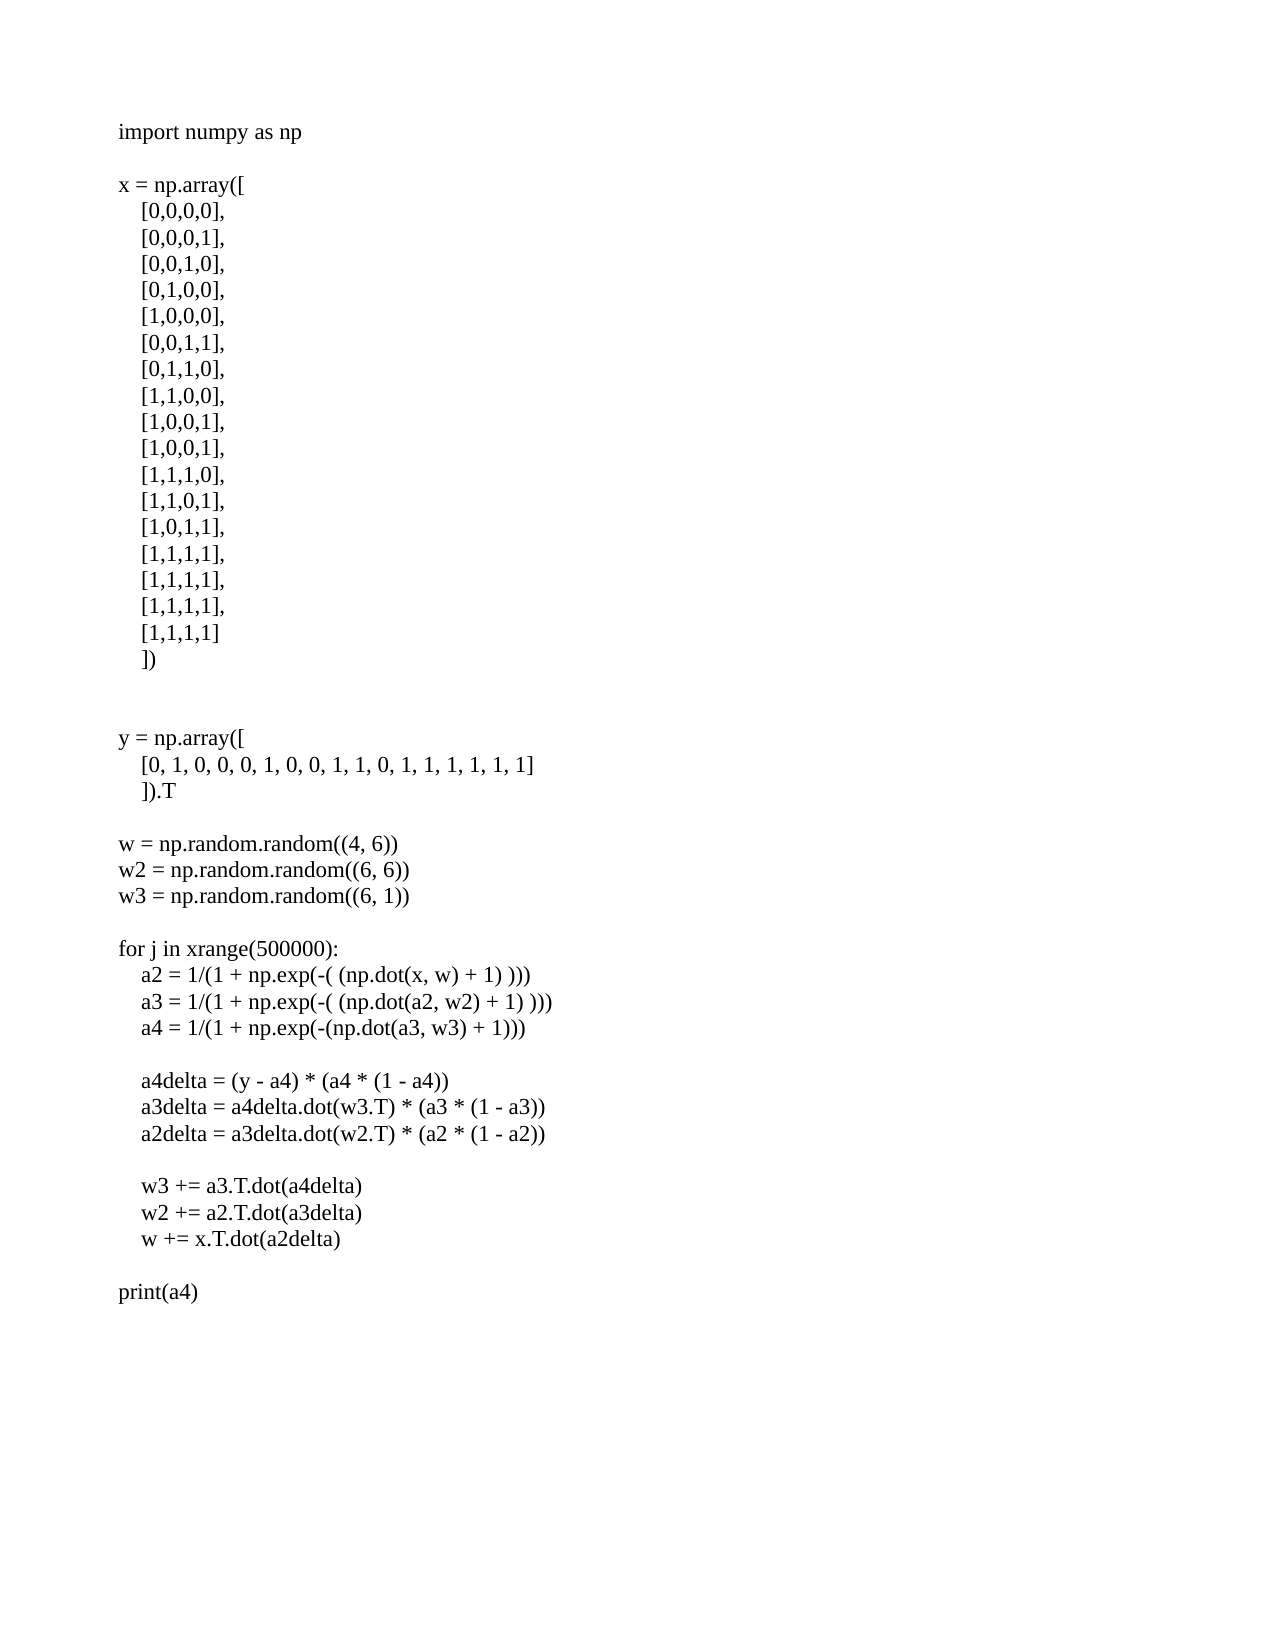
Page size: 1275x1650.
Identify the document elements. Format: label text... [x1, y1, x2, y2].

text [0,0,1,0], [118, 250, 1157, 276]
text [0,1,0,0], [118, 276, 1157, 303]
text [0, 1, 0, 0, 0, 1, 0, 0, 1, 1, 0, 1, 1, 1, 1, 1, 1] [118, 751, 1157, 777]
text ]) [118, 645, 1157, 672]
text w2 += a2.T.dot(a3delta) [118, 1199, 1157, 1225]
text [0,0,0,1], [118, 223, 1157, 250]
text [1,1,1,1], [118, 592, 1157, 619]
text a4delta = (y - a4) * (a4 * (1 - a4)) [118, 1067, 1157, 1093]
text a3delta = a4delta.dot(w3.T) * (a3 * (1 - a3)) [118, 1093, 1157, 1119]
text a4 = 1/(1 + np.exp(-(np.dot(a3, w3) + 1))) [118, 1014, 1157, 1041]
text [1,1,1,1], [118, 566, 1157, 592]
text for j in xrange(500000): [118, 935, 1157, 961]
text import numpy as np [118, 118, 1157, 144]
text [0,0,0,0], [118, 197, 1157, 223]
text [0,1,1,0], [118, 355, 1157, 382]
text [1,1,1,1], [118, 540, 1157, 566]
text [1,1,0,1], [118, 487, 1157, 513]
text [1,1,0,0], [118, 382, 1157, 408]
text w += x.T.dot(a2delta) [118, 1225, 1157, 1251]
text [1,0,0,1], [118, 408, 1157, 434]
text [1,0,1,1], [118, 513, 1157, 540]
text w3 += a3.T.dot(a4delta) [118, 1172, 1157, 1199]
text [0,0,1,1], [118, 329, 1157, 355]
text print(a4) [118, 1278, 1157, 1304]
text [1,0,0,1], [118, 434, 1157, 461]
text [1,0,0,0], [118, 303, 1157, 329]
text a3 = 1/(1 + np.exp(-( (np.dot(a2, w2) + 1) ))) [118, 988, 1157, 1014]
text [1,1,1,1] [118, 619, 1157, 645]
text ]).T [118, 777, 1157, 803]
text x = np.array([ [118, 171, 1157, 197]
text w = np.random.random((4, 6)) [118, 830, 1157, 856]
text w2 = np.random.random((6, 6)) [118, 856, 1157, 882]
text a2 = 1/(1 + np.exp(-( (np.dot(x, w) + 1) ))) [118, 961, 1157, 988]
text [1,1,1,0], [118, 461, 1157, 487]
text w3 = np.random.random((6, 1)) [118, 882, 1157, 909]
text y = np.array([ [118, 724, 1157, 751]
text a2delta = a3delta.dot(w2.T) * (a2 * (1 - a2)) [118, 1119, 1157, 1146]
